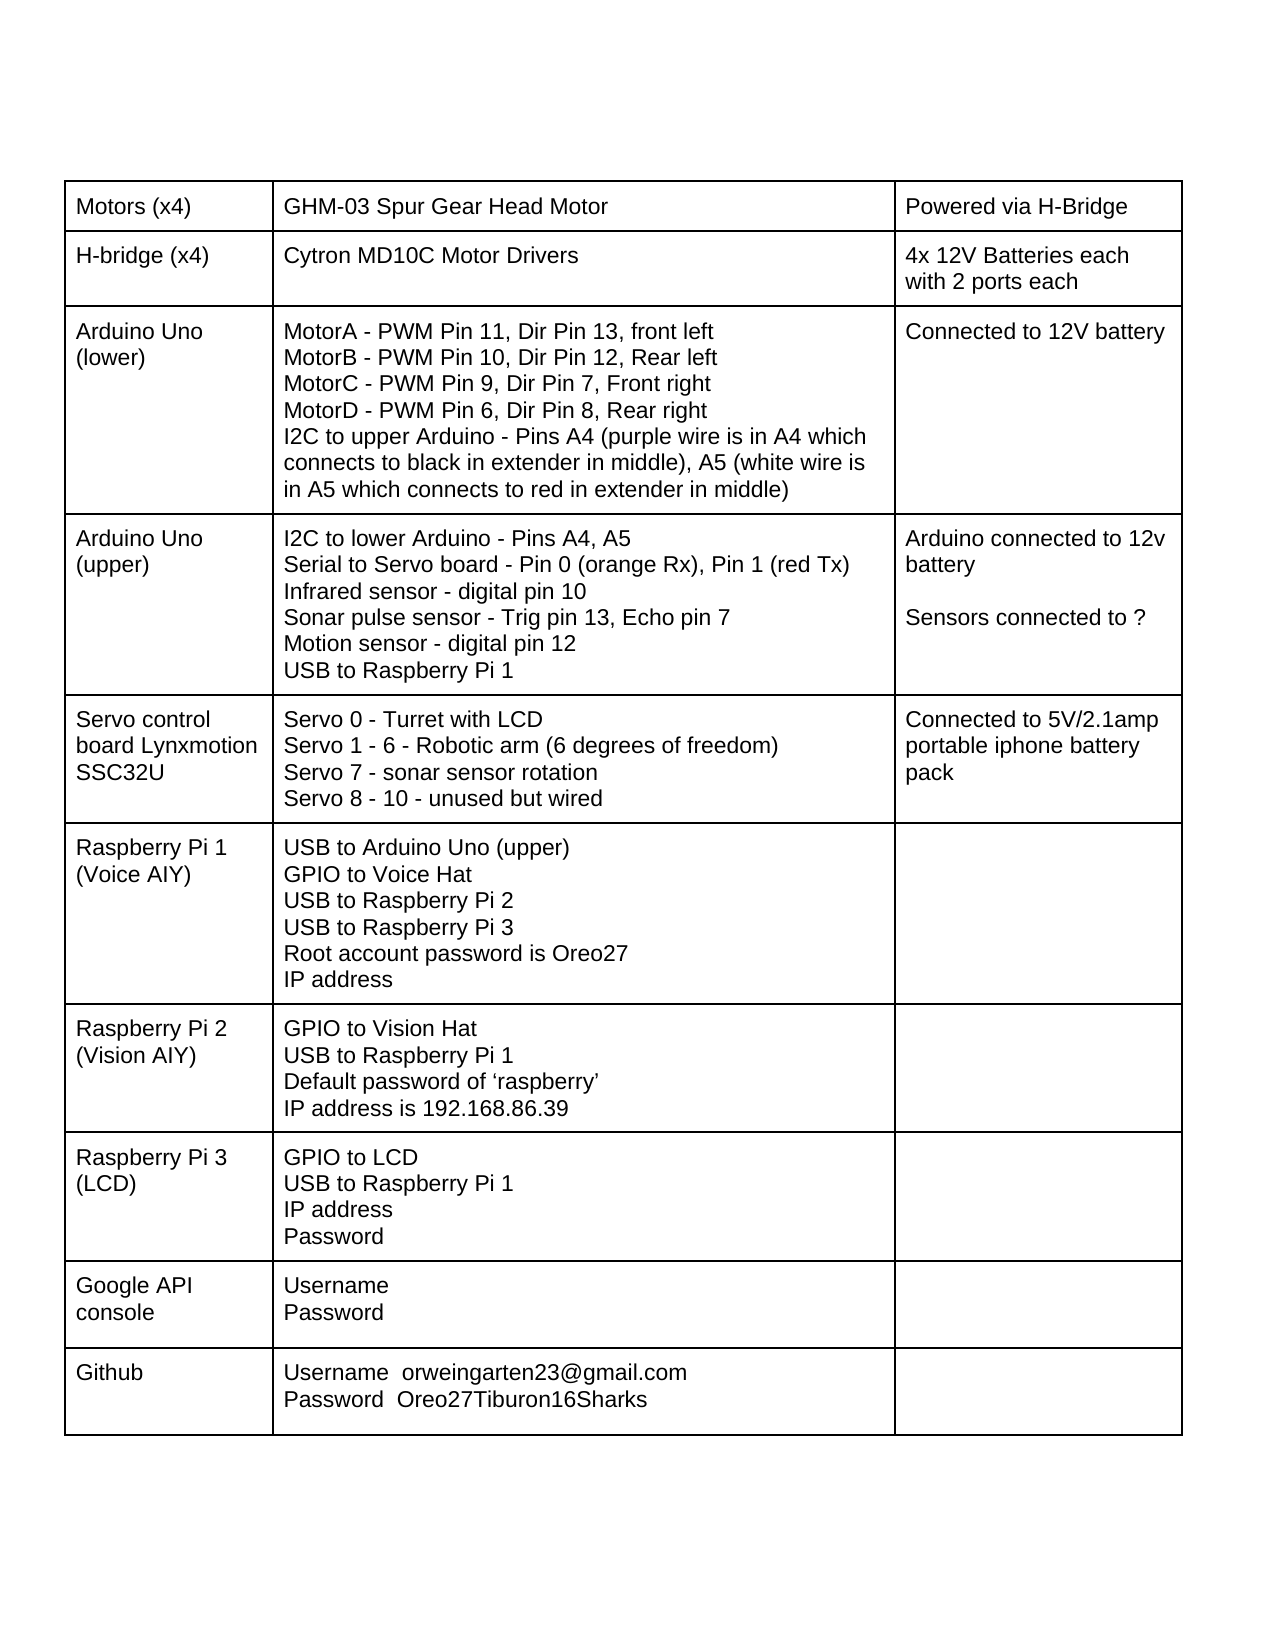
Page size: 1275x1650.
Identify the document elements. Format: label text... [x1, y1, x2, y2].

table_cell MotorA - PWM Pin 11, Dir Pin 13, front left MotorB - PWM Pin 10, Dir Pin 12, Rear left MotorC - PWM Pin 9, Dir Pin 7, Front right MotorD - PWM Pin 6, Dir Pin 8, Rear right I2C to upper Arduino - Pins A4 (purple wire is in A4 which connects to black in extender in middle), A5 (white wire is in A5 which connects to red in extender in middle) [274, 307, 894, 512]
table_cell I2C to lower Arduino - Pins A4, A5 Serial to Servo board - Pin 0 (orange Rx), Pin 1 (red Tx) Infrared sensor - digital pin 10 Sonar pulse sensor - Trig pin 13, Echo pin 7 Motion sensor - digital pin 12 USB to Raspberry Pi 1 [274, 515, 894, 693]
table_cell Github [66, 1349, 272, 1434]
table_header Motors (x4) [66, 182, 272, 229]
table_cell Connected to 5V/2.1amp portable iphone battery pack [896, 696, 1181, 822]
table_cell [896, 824, 1181, 1003]
table_cell Servo 0 - Turret with LCD Servo 1 - 6 - Robotic arm (6 degrees of freedom) Servo 7 - sonar sensor rotation Servo 8 - 10 - unused but wired [274, 696, 894, 822]
table_cell GPIO to LCD USB to Raspberry Pi 1 IP address Password [274, 1133, 894, 1259]
table_cell Google API console [66, 1262, 272, 1347]
table_cell Arduino Uno (upper) [66, 515, 272, 693]
table_cell Arduino Uno (lower) [66, 307, 272, 512]
table_cell GPIO to Vision Hat USB to Raspberry Pi 1 Default password of ‘raspberry’ IP address is 192.168.86.39 [274, 1005, 894, 1131]
table_cell Servo control board Lynxmotion SSC32U [66, 696, 272, 822]
table_cell USB to Arduino Uno (upper) GPIO to Voice Hat USB to Raspberry Pi 2 USB to Raspberry Pi 3 Root account password is Oreo27 IP address [274, 824, 894, 1003]
table_cell Username orweingarten23@gmail.com Password Oreo27Tiburon16Sharks [274, 1349, 894, 1434]
table_cell H-bridge (x4) [66, 232, 272, 305]
table_cell Raspberry Pi 2 (Vision AIY) [66, 1005, 272, 1131]
table_cell 4x 12V Batteries each with 2 ports each [896, 232, 1181, 305]
table_cell [896, 1262, 1181, 1347]
table_cell [896, 1133, 1181, 1259]
table_cell Username Password [274, 1262, 894, 1347]
table_cell Raspberry Pi 1 (Voice AIY) [66, 824, 272, 1003]
table_cell [896, 1349, 1181, 1434]
table_header Powered via H-Bridge [896, 182, 1181, 229]
table_cell Connected to 12V battery [896, 307, 1181, 512]
table_cell Arduino connected to 12v battery Sensors connected to ? [896, 515, 1181, 693]
table_cell Raspberry Pi 3 (LCD) [66, 1133, 272, 1259]
table_cell [896, 1005, 1181, 1131]
table_cell Cytron MD10C Motor Drivers [274, 232, 894, 305]
table_header GHM-03 Spur Gear Head Motor [274, 182, 894, 229]
